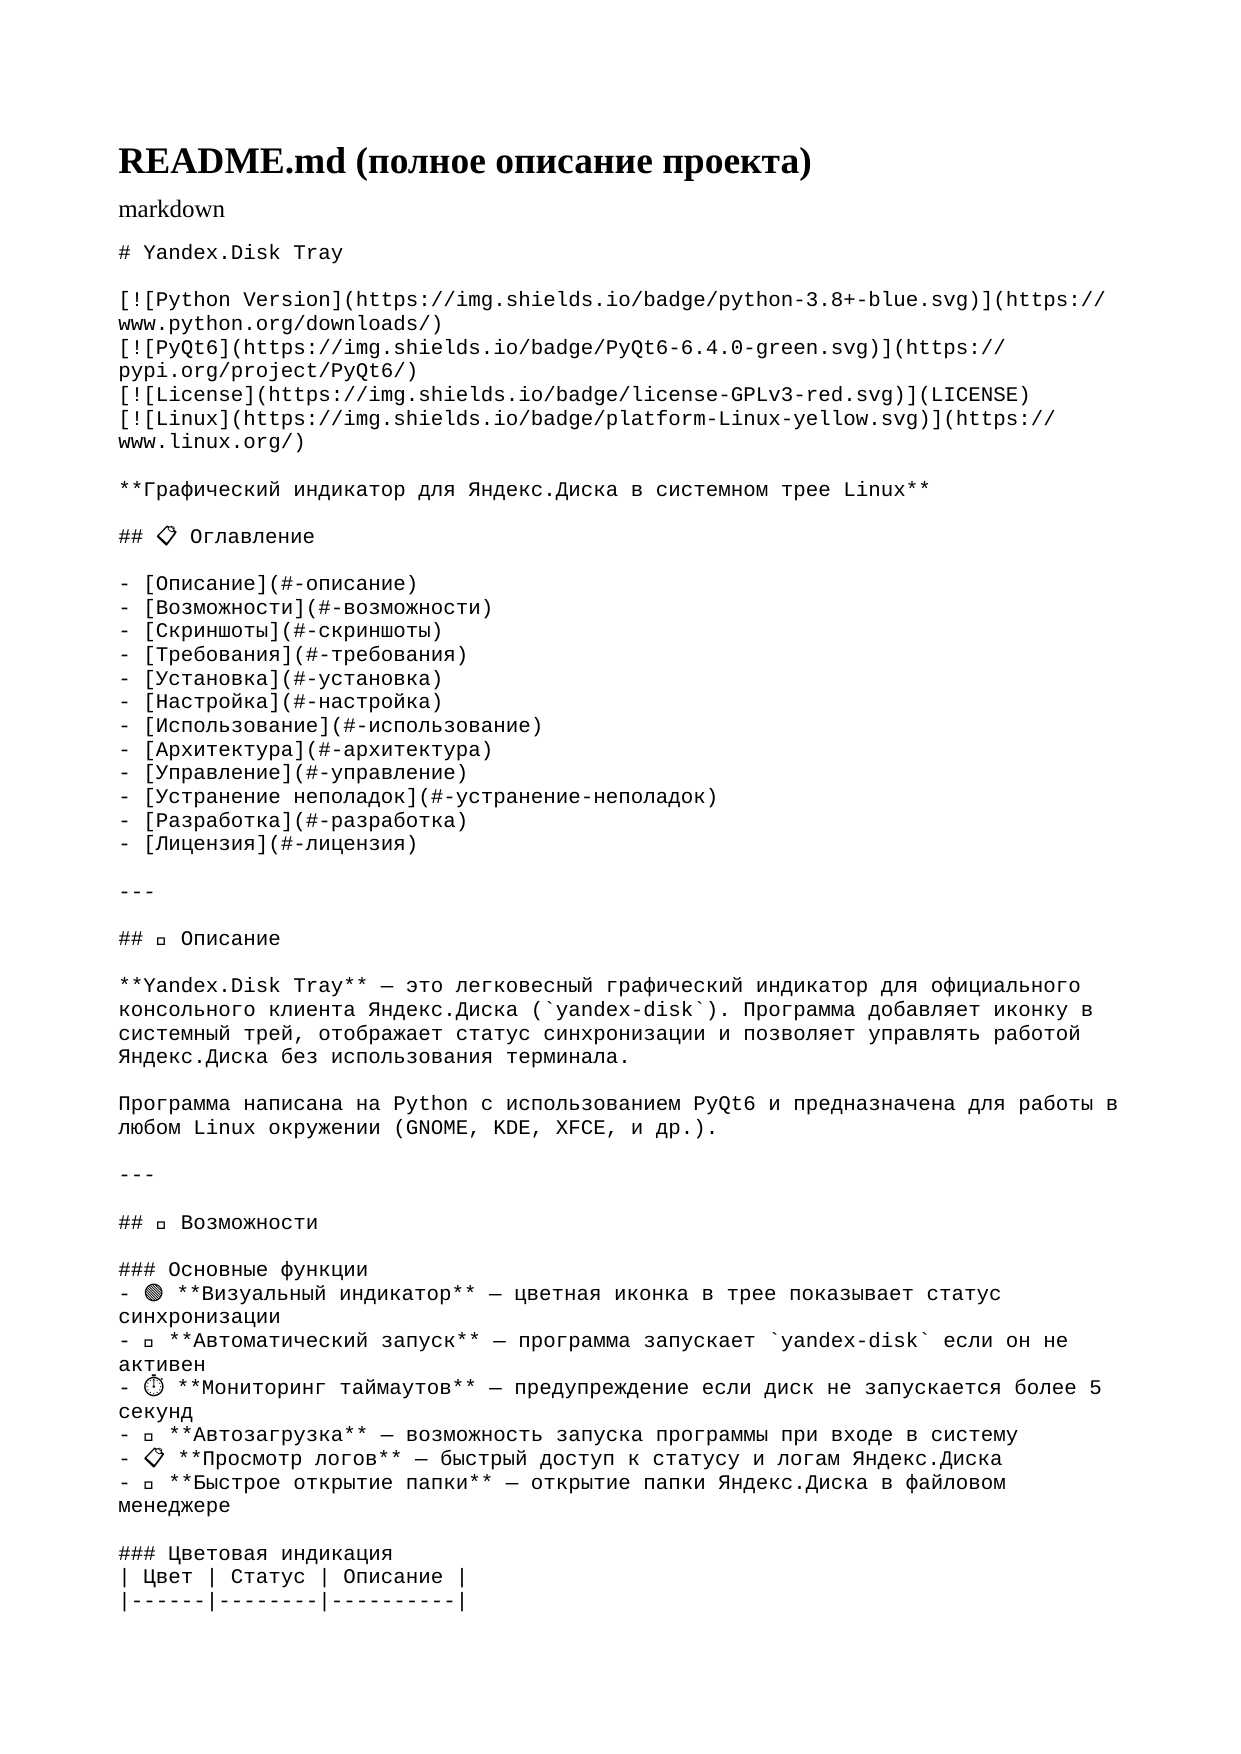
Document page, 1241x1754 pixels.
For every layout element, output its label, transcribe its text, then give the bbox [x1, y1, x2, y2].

text **Yandex.Disk Tray** — это легковесный графический индикатор для официального консольного клиента Яндекс.Диска (`yandex-disk`). Программа добавляет иконку в системный трей, отображает статус синхронизации и позволяет управлять работой Яндекс.Диска без использования терминала. [118, 975, 1122, 1070]
text - 📂 **Быстрое открытие папки** — открытие папки Яндекс.Диска в файловом менеджере [118, 1472, 1122, 1519]
text | Цвет | Статус | Описание | [118, 1566, 1122, 1590]
text - [Управление](#-управление) [118, 762, 1122, 786]
text **Графический индикатор для Яндекс.Диска в системном трее Linux** [118, 479, 1122, 502]
text ## 📝 Описание [118, 928, 1122, 952]
text markdown [118, 194, 1122, 223]
text - [Описание](#-описание) [118, 573, 1122, 597]
text - [Скриншоты](#-скриншоты) [118, 621, 1122, 644]
text - [Настройка](#-настройка) [118, 691, 1122, 715]
text ### Цветовая индикация [118, 1543, 1122, 1566]
text [![Linux](https://img.shields.io/badge/platform-Linux-yellow.svg)](https://www.linux.org/) [118, 408, 1122, 455]
text |------|--------|----------| [118, 1590, 1122, 1614]
text ## 📋 Оглавление [118, 526, 1122, 549]
text - ⏱️ **Мониторинг таймаутов** — предупреждение если диск не запускается более 5 секунд [118, 1377, 1122, 1424]
text [![PyQt6](https://img.shields.io/badge/PyQt6-6.4.0-green.svg)](https://pypi.org/project/PyQt6/) [118, 337, 1122, 384]
text [![Python Version](https://img.shields.io/badge/python-3.8+-blue.svg)](https://www.python.org/downloads/) [118, 289, 1122, 337]
text - [Установка](#-установка) [118, 668, 1122, 691]
text - [Архитектура](#-архитектура) [118, 739, 1122, 762]
text - [Возможности](#-возможности) [118, 597, 1122, 621]
subtitle README.md (полное описание проекта) [118, 139, 1122, 182]
text - 🟢 **Визуальный индикатор** — цветная иконка в трее показывает статус синхронизации [118, 1283, 1122, 1330]
text - [Устранение неполадок](#-устранение-неполадок) [118, 786, 1122, 810]
text - [Разработка](#-разработка) [118, 810, 1122, 833]
text - 🚀 **Автозагрузка** — возможность запуска программы при входе в систему [118, 1424, 1122, 1448]
text - 🔄 **Автоматический запуск** — программа запускает `yandex-disk` если он не активен [118, 1330, 1122, 1377]
text - [Использование](#-использование) [118, 715, 1122, 739]
text # Yandex.Disk Tray [118, 242, 1122, 266]
text --- [118, 881, 1122, 904]
text ## ✨ Возможности [118, 1212, 1122, 1235]
text - [Требования](#-требования) [118, 644, 1122, 668]
text [![License](https://img.shields.io/badge/license-GPLv3-red.svg)](LICENSE) [118, 384, 1122, 408]
text ### Основные функции [118, 1259, 1122, 1283]
text - [Лицензия](#-лицензия) [118, 833, 1122, 857]
text Программа написана на Python с использованием PyQt6 и предназначена для работы в любом Linux окружении (GNOME, KDE, XFCE, и др.). [118, 1093, 1122, 1141]
text - 📋 **Просмотр логов** — быстрый доступ к статусу и логам Яндекс.Диска [118, 1448, 1122, 1472]
text --- [118, 1164, 1122, 1188]
